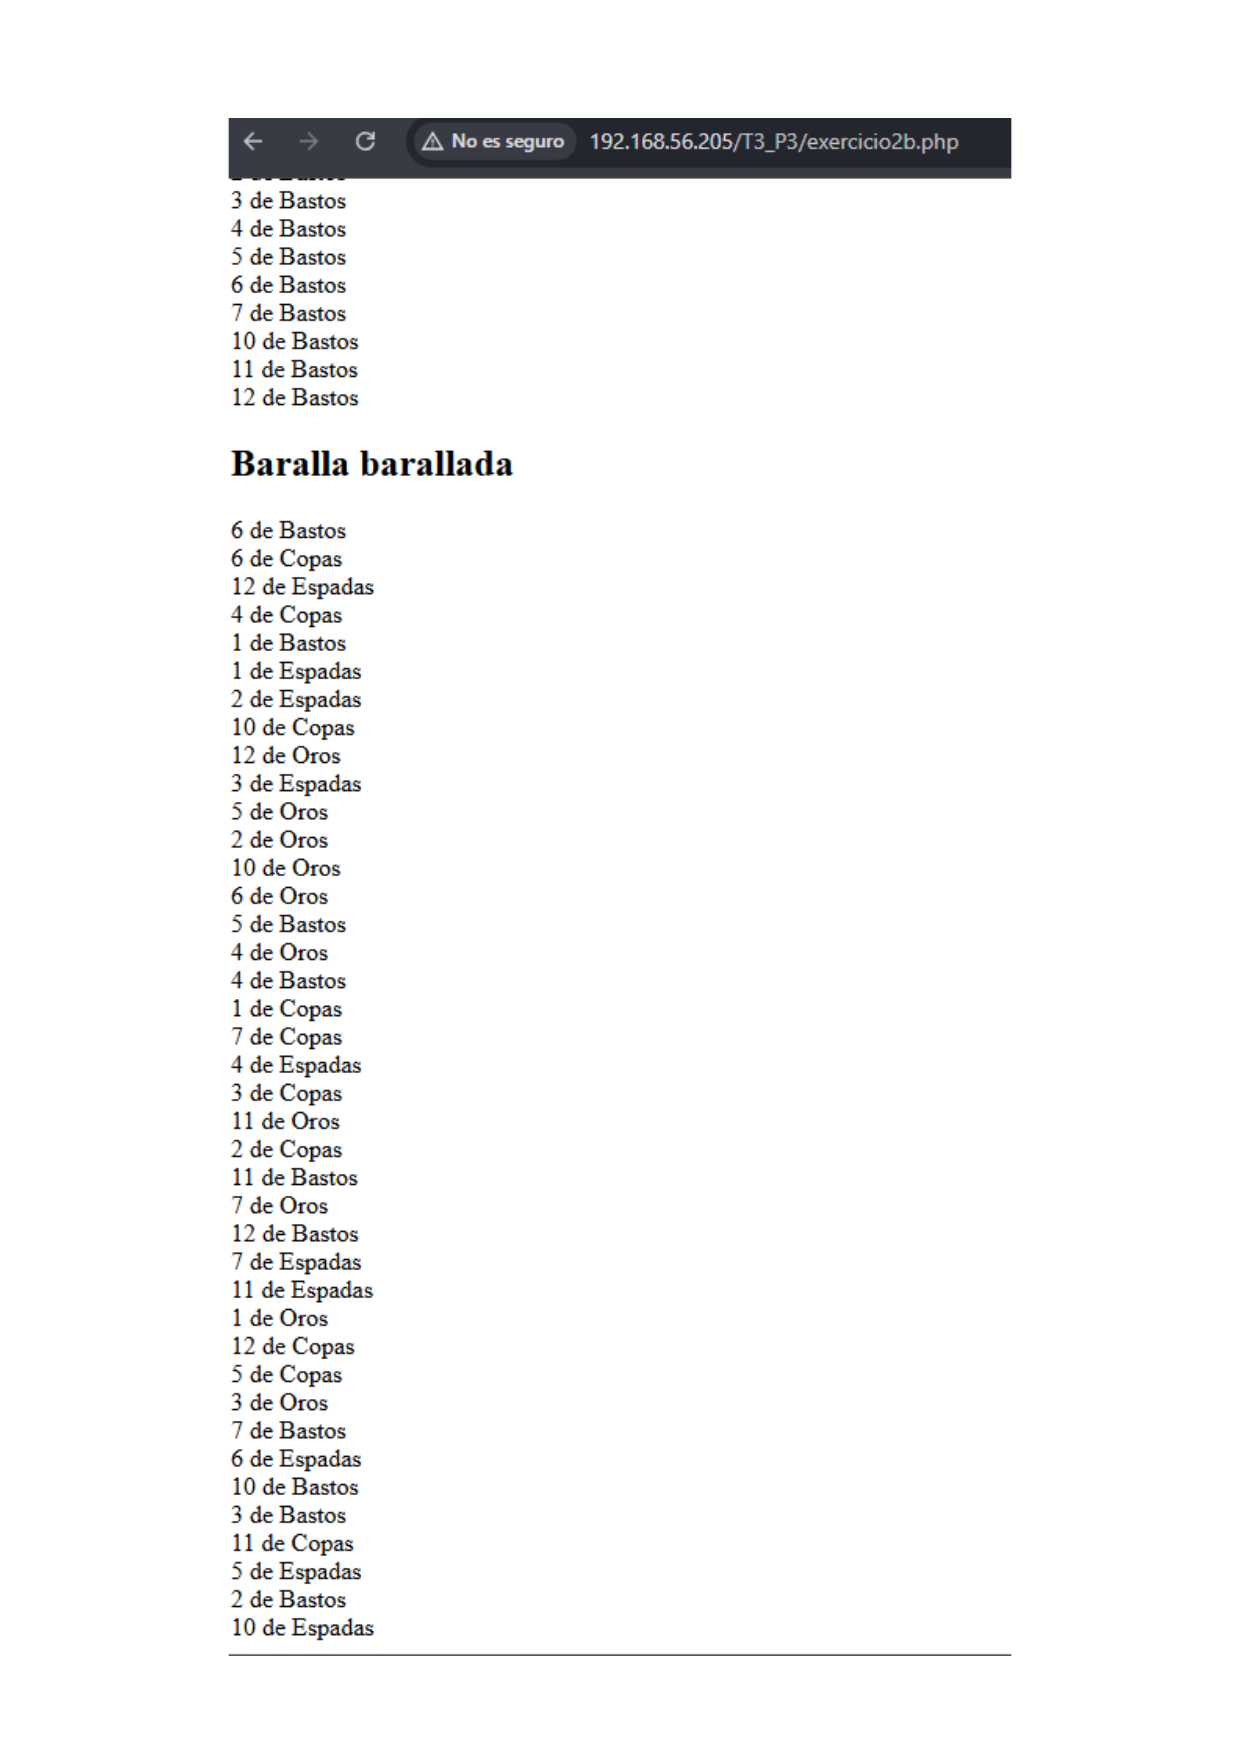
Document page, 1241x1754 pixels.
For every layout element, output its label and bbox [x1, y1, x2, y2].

picture [228, 118, 1012, 1656]
